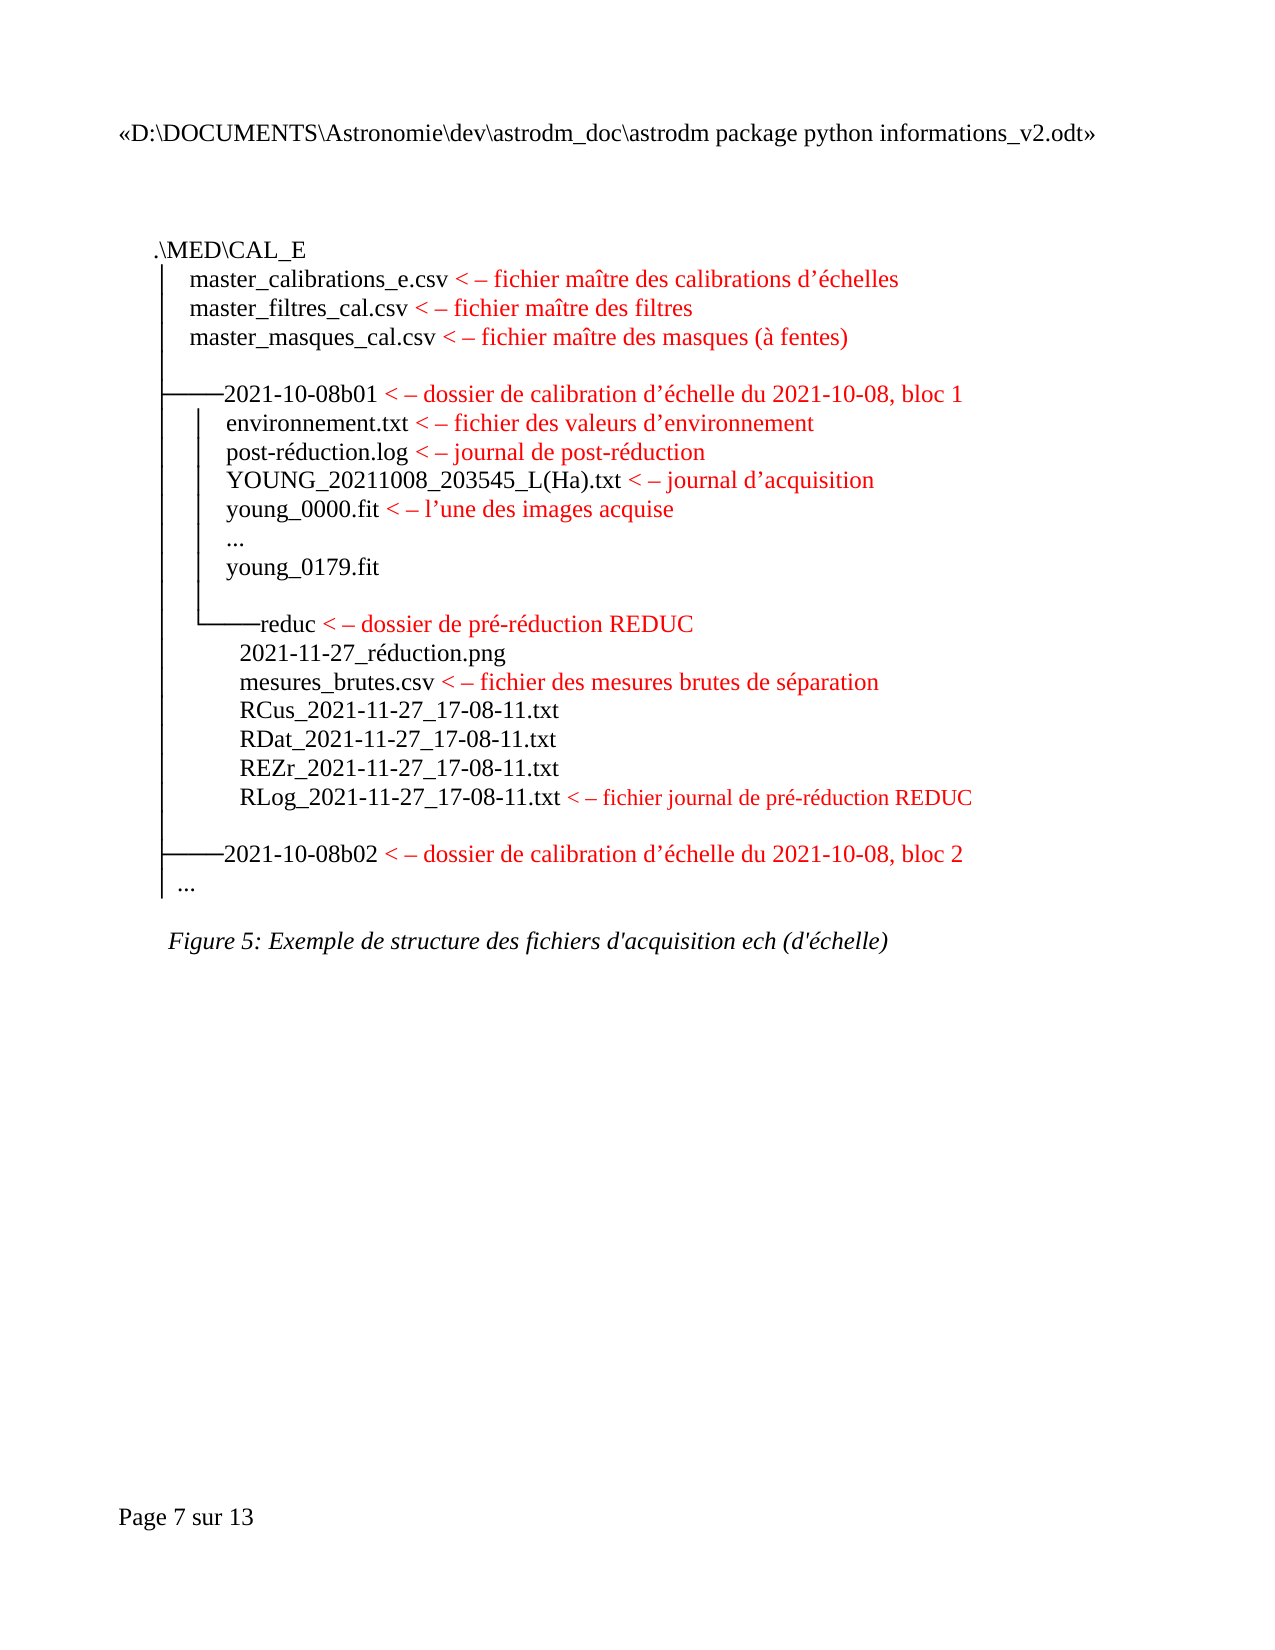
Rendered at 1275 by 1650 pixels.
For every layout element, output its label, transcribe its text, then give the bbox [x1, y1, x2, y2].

text Figure 5: Exemple de structure des fichiers d'acquisition ech (d'échelle) [168, 248, 994, 954]
